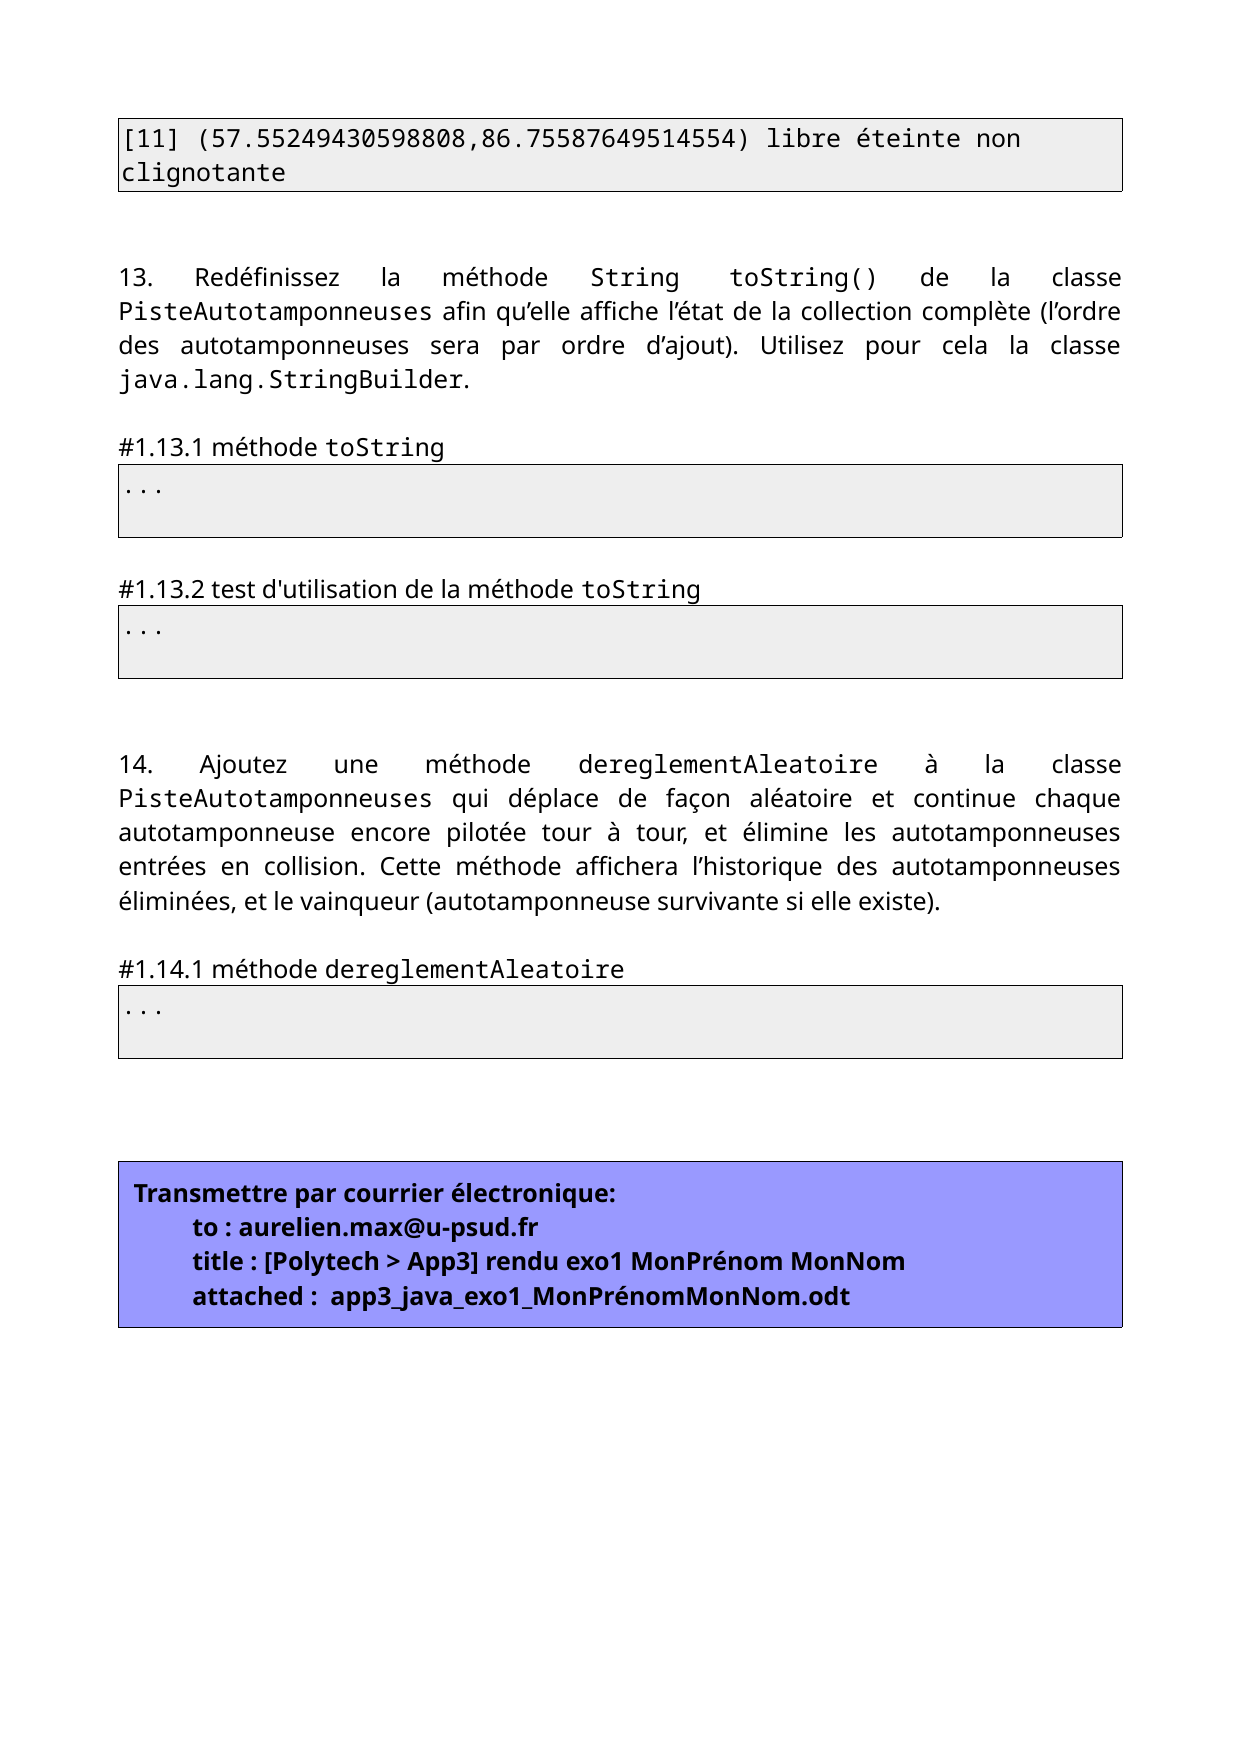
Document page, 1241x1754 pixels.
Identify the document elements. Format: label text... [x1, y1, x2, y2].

text 13. Redéfinissez la méthode String toString() de la classe PisteAutotamponneuses afin qu’elle affiche l’état de la collection complète (l’ordre des autotamponneuses sera par ordre d’ajout). Utilisez pour cela la classe java.lang.StringBuilder. [118, 259, 1122, 396]
text ... [119, 986, 1122, 1019]
text Transmettre par courrier électronique: [119, 1162, 1122, 1195]
text title : [Polytech > App3] rendu exo1 MonPrénom MonNom [119, 1229, 1122, 1263]
text #1.13.2 test d'utilisation de la méthode toString [118, 571, 1122, 605]
text #1.13.1 méthode toString [118, 430, 1122, 464]
text to : aurelien.max@u-psud.fr [119, 1195, 1122, 1229]
text [11] (57.55249430598808,86.75587649514554) libre éteinte non clignotante [119, 119, 1122, 191]
text ... [119, 606, 1122, 639]
text attached : app3_java_exo1_MonPrénomMonNom.odt [119, 1263, 1122, 1327]
text 14. Ajoutez une méthode dereglementAleatoire à la classe PisteAutotamponneuses qui déplace de façon aléatoire et continue chaque autotamponneuse encore pilotée tour à tour, et élimine les autotamponneuses entrées en collision. Cette méthode affichera l’historique des autotamponneuses éliminées, et le vainqueur (autotamponneuse survivante si elle existe). [118, 747, 1122, 917]
text #1.14.1 méthode dereglementAleatoire [118, 951, 1122, 985]
text ... [119, 465, 1122, 498]
